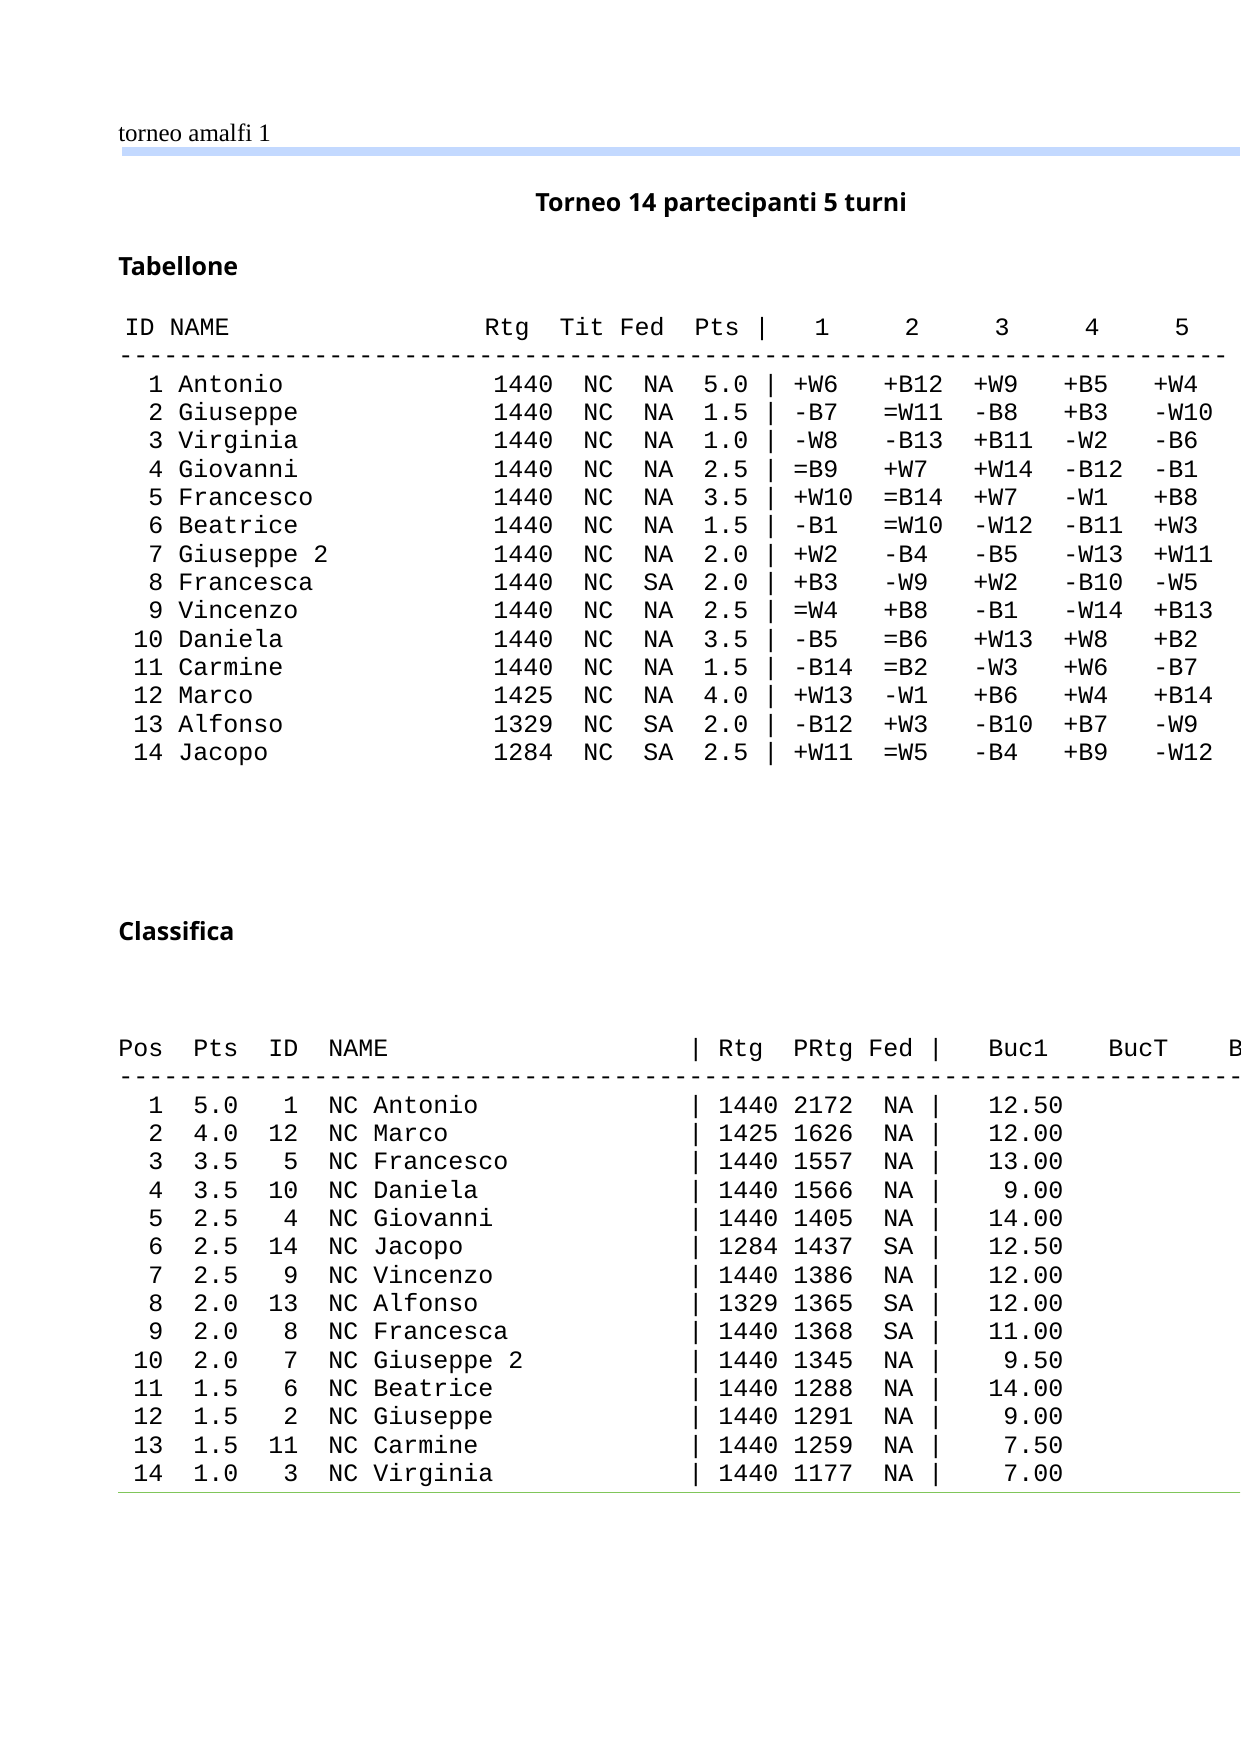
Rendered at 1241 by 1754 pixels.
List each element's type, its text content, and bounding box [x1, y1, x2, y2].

table_header torneo amalfi 1 [118, 118, 1233, 147]
table_header [1233, 118, 1240, 147]
table_header Torneo 14 partecipanti 5 turni Tabellone ID NAME Rtg Tit Fed Pts | 1 2 3 4 5 -------------------------------------------------------------------------- 1 Antonio 1440 NC NA 5.0 | +W6 +B12 +W9 +B5 +W4 2 Giuseppe 1440 NC NA 1.5 | -B7 =W11 -B8 +B3 -W10 3 Virginia 1440 NC NA 1.0 | -W8 -B13 +B11 -W2 -B6 4 Giovanni 1440 NC NA 2.5 | =B9 +W7 +W14 -B12 -B1 5 Francesco 1440 NC NA 3.5 | +W10 =B14 +W7 -W1 +B8 6 Beatrice 1440 NC NA 1.5 | -B1 =W10 -W12 -B11 +W3 7 Giuseppe 2 1440 NC NA 2.0 | +W2 -B4 -B5 -W13 +W11 8 Francesca 1440 NC SA 2.0 | +B3 -W9 +W2 -B10 -W5 9 Vincenzo 1440 NC NA 2.5 | =W4 +B8 -B1 -W14 +B13 10 Daniela 1440 NC NA 3.5 | -B5 =B6 +W13 +W8 +B2 11 Carmine 1440 NC NA 1.5 | -B14 =B2 -W3 +W6 -B7 12 Marco 1425 NC NA 4.0 | +W13 -W1 +B6 +W4 +B14 13 Alfonso 1329 NC SA 2.0 | -B12 +W3 -B10 +B7 -W9 14 Jacopo 1284 NC SA 2.5 | +W11 =W5 -B4 +B9 -W12 Classifica Pos Pts ID NAME | Rtg PRtg Fed | Buc1 BucT BucM -------------------------------------------------------------------------------- 1 5.0 1 NC Antonio | 1440 2172 NA | 12.50 2 4.0 12 NC Marco | 1425 1626 NA | 12.00 3 3.5 5 NC Francesco | 1440 1557 NA | 13.00 4 3.5 10 NC Daniela | 1440 1566 NA | 9.00 5 2.5 4 NC Giovanni | 1440 1405 NA | 14.00 6 2.5 14 NC Jacopo | 1284 1437 SA | 12.50 7 2.5 9 NC Vincenzo | 1440 1386 NA | 12.00 8 2.0 13 NC Alfonso | 1329 1365 SA | 12.00 9 2.0 8 NC Francesca | 1440 1368 SA | 11.00 10 2.0 7 NC Giuseppe 2 | 1440 1345 NA | 9.50 11 1.5 6 NC Beatrice | 1440 1288 NA | 14.00 12 1.5 2 NC Giuseppe | 1440 1291 NA | 9.00 13 1.5 11 NC Carmine | 1440 1259 NA | 7.50 14 1.0 3 NC Virginia | 1440 1177 NA | 7.00 [118, 156, 1240, 1492]
table_header [122, 147, 1240, 156]
